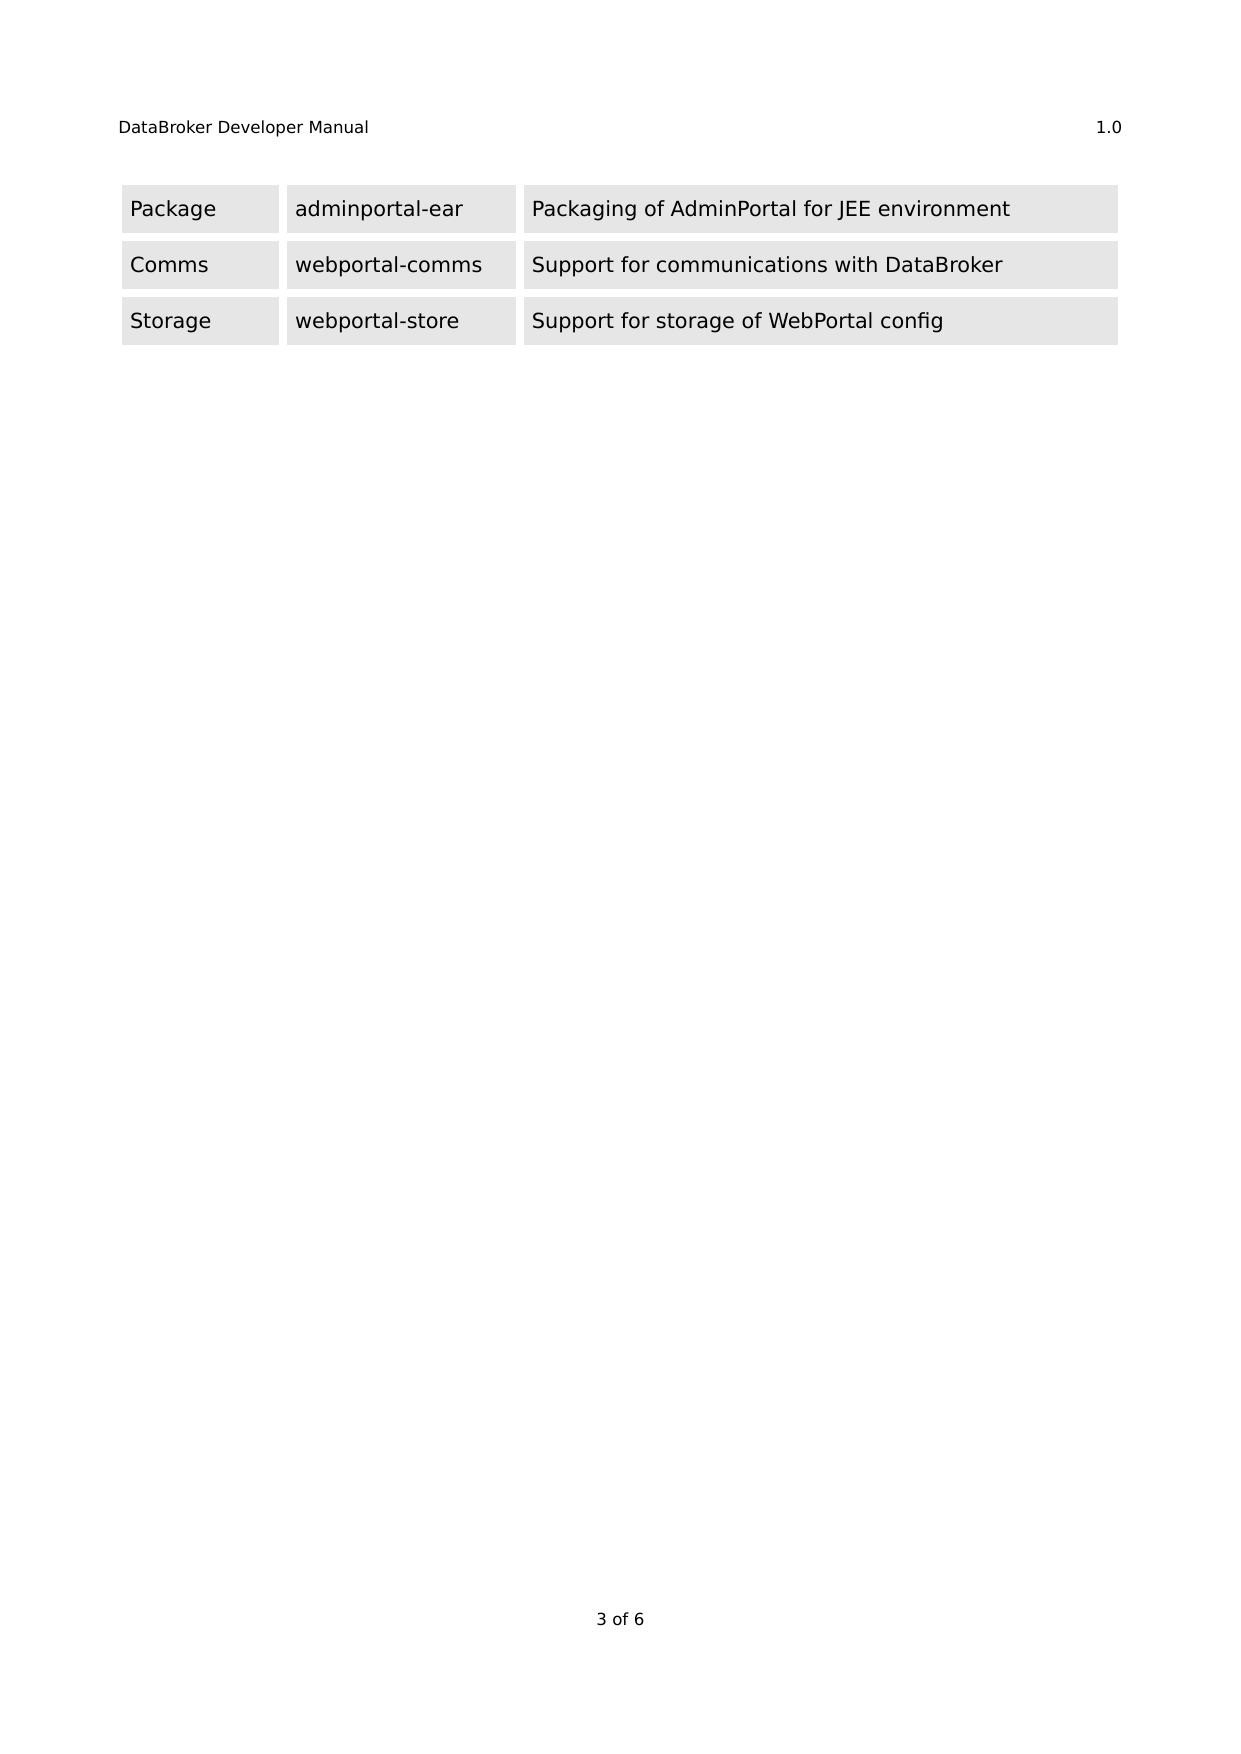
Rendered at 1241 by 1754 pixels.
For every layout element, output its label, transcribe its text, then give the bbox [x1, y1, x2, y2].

table_cell Support for communications with DataBroker [524, 241, 1118, 289]
table_cell Support for storage of WebPortal config [524, 297, 1118, 345]
table_cell adminportal-ear [287, 185, 516, 233]
table_cell Package [122, 185, 279, 233]
table_cell webportal-comms [287, 241, 516, 289]
table_cell webportal-store [287, 297, 516, 345]
table_cell Comms [122, 241, 279, 289]
table_cell Packaging of AdminPortal for JEE environment [524, 185, 1118, 233]
table_cell Storage [122, 297, 279, 345]
